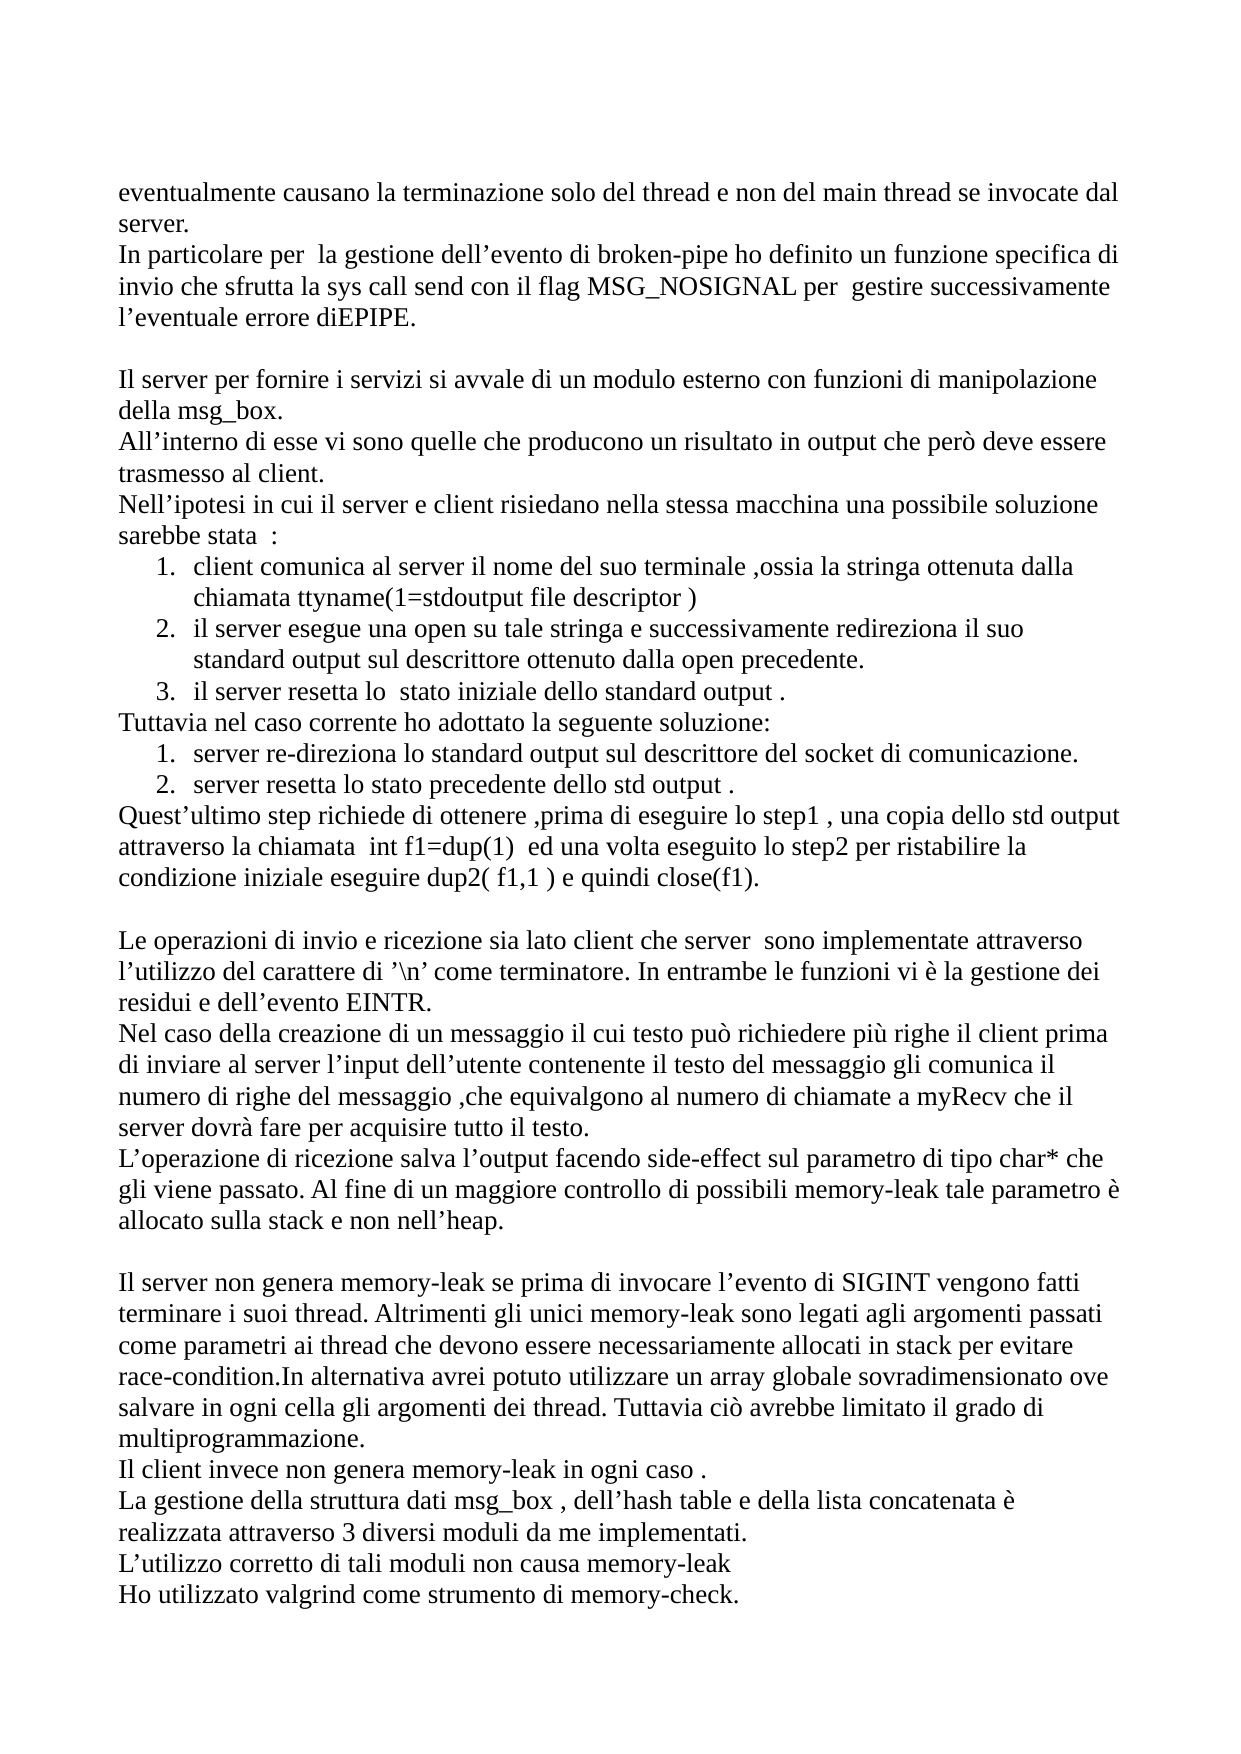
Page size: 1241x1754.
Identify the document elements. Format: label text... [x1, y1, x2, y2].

text L’operazione di ricezione salva l’output facendo side-effect sul parametro di tipo char* che gli viene passato. Al fine di un maggiore controllo di possibili memory-leak tale parametro è allocato sulla stack e non nell’heap. [118, 1142, 1122, 1235]
text Quest’ultimo step richiede di ottenere ,prima di eseguire lo step1 , una copia dello std output attraverso la chiamata int f1=dup(1) ed una volta eseguito lo step2 per ristabilire la condizione iniziale eseguire dup2( f1,1 ) e quindi close(f1). [118, 799, 1122, 893]
text Ho utilizzato valgrind come strumento di memory-check. [118, 1578, 1122, 1609]
list il server resetta lo stato iniziale dello standard output . [156, 675, 1122, 706]
list server resetta lo stato precedente dello std output . [156, 768, 1122, 799]
text All’interno di esse vi sono quelle che producono un risultato in output che però deve essere trasmesso al client. [118, 426, 1122, 488]
text Nell’ipotesi in cui il server e client risiedano nella stessa macchina una possibile soluzione sarebbe stata : [118, 488, 1122, 550]
text In particolare per la gestione dell’evento di broken-pipe ho definito un funzione specifica di invio che sfrutta la sys call send con il flag MSG_NOSIGNAL per gestire successivamente l’eventuale errore diEPIPE. [118, 239, 1122, 332]
text La gestione della struttura dati msg_box , dell’hash table e della lista concatenata è realizzata attraverso 3 diversi moduli da me implementati. [118, 1484, 1122, 1547]
text Le operazioni di invio e ricezione sia lato client che server sono implementate attraverso l’utilizzo del carattere di ’\n’ come terminatore. In entrambe le funzioni vi è la gestione dei residui e dell’evento EINTR. [118, 924, 1122, 1017]
list il server esegue una open su tale stringa e successivamente redireziona il suo standard output sul descrittore ottenuto dalla open precedente. [156, 612, 1122, 675]
text Il server per fornire i servizi si avvale di un modulo esterno con funzioni di manipolazione della msg_box. [118, 363, 1122, 426]
text Il server non genera memory-leak se prima di invocare l’evento di SIGINT vengono fatti terminare i suoi thread. Altrimenti gli unici memory-leak sono legati agli argomenti passati come parametri ai thread che devono essere necessariamente allocati in stack per evitare race-condition.In alternativa avrei potuto utilizzare un array globale sovradimensionato ove salvare in ogni cella gli argomenti dei thread. Tuttavia ciò avrebbe limitato il grado di multiprogrammazione. [118, 1266, 1122, 1453]
list client comunica al server il nome del suo terminale ,ossia la stringa ottenuta dalla chiamata ttyname(1=stdoutput file descriptor ) [156, 550, 1122, 612]
text eventualmente causano la terminazione solo del thread e non del main thread se invocate dal server. [118, 176, 1122, 239]
text L’utilizzo corretto di tali moduli non causa memory-leak [118, 1547, 1122, 1578]
text Tuttavia nel caso corrente ho adottato la seguente soluzione: [118, 706, 1122, 737]
text Nel caso della creazione di un messaggio il cui testo può richiedere più righe il client prima di inviare al server l’input dell’utente contenente il testo del messaggio gli comunica il numero di righe del messaggio ,che equivalgono al numero di chiamate a myRecv che il server dovrà fare per acquisire tutto il testo. [118, 1017, 1122, 1142]
list server re-direziona lo standard output sul descrittore del socket di comunicazione. [156, 737, 1122, 768]
text Il client invece non genera memory-leak in ogni caso . [118, 1453, 1122, 1484]
